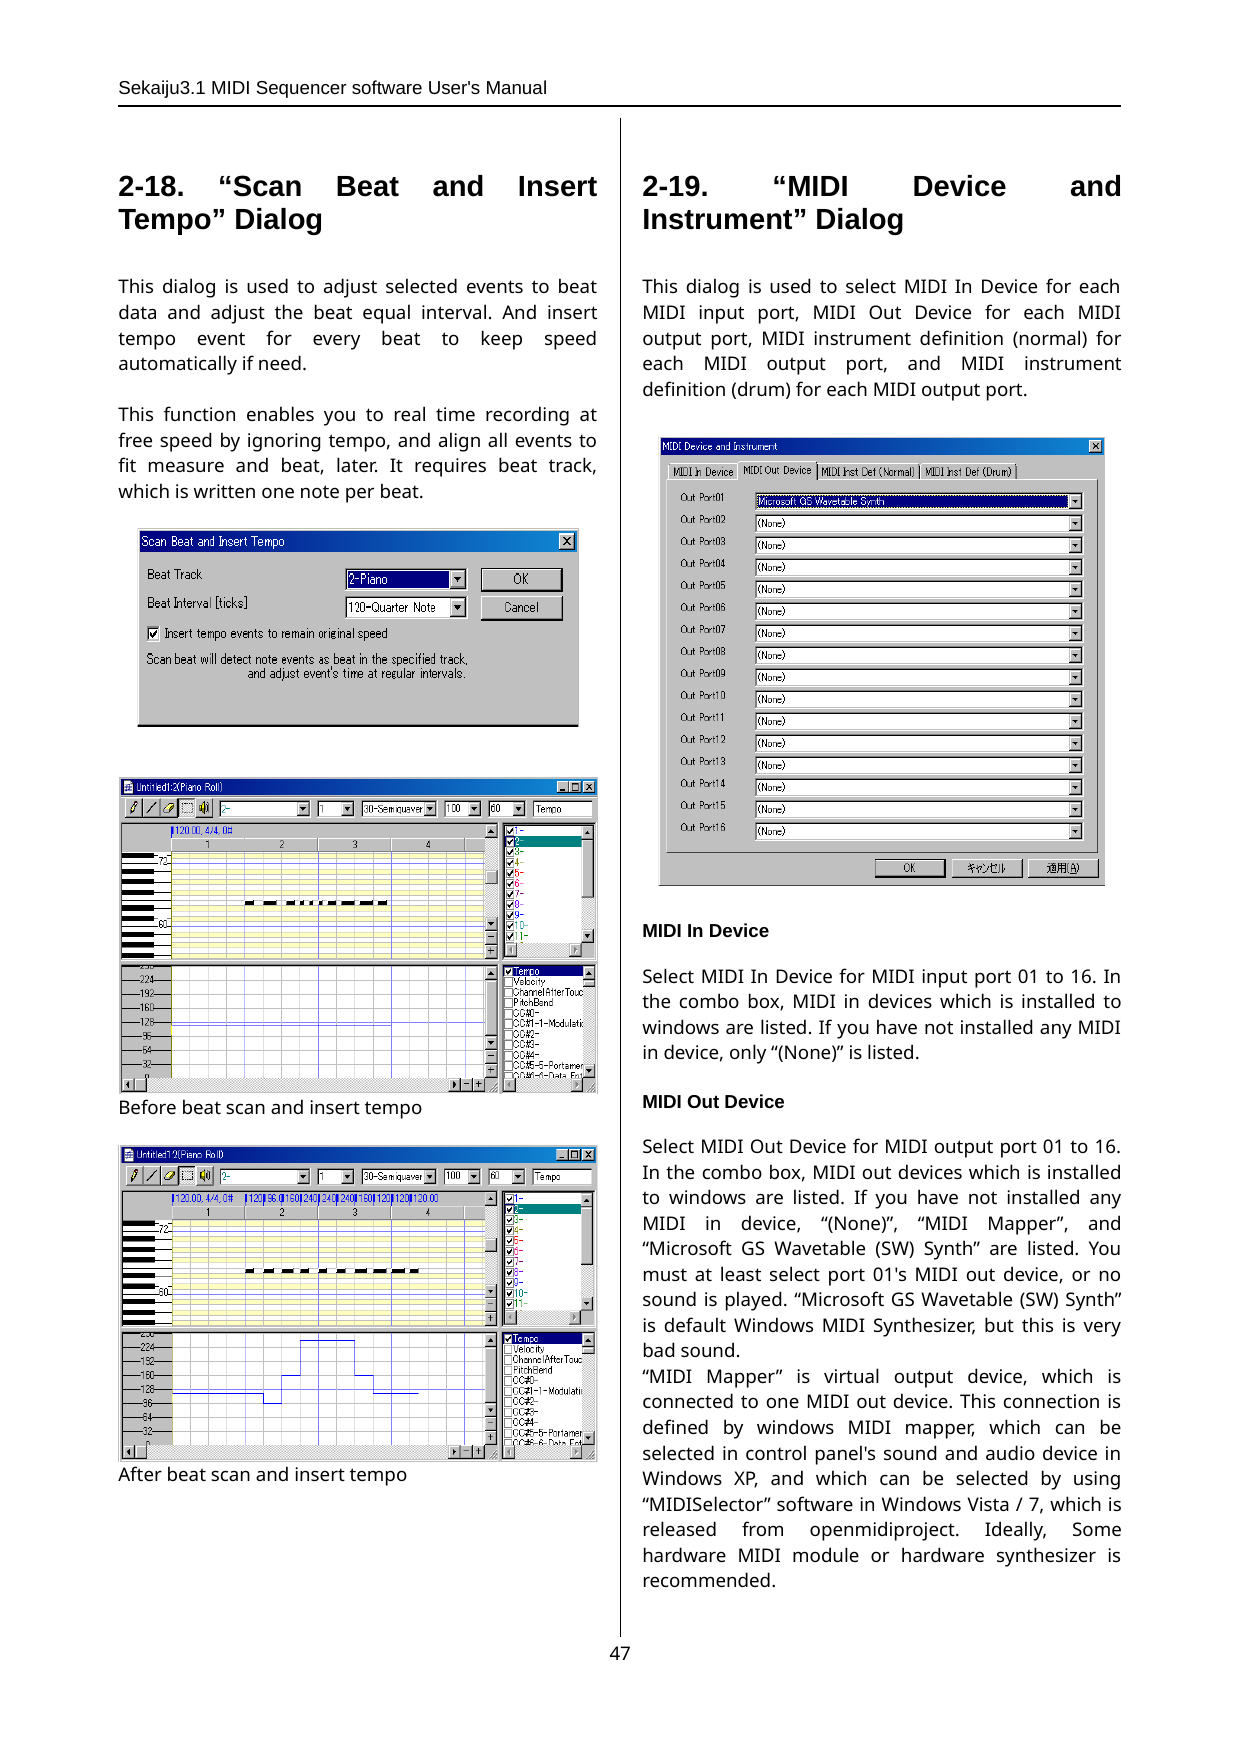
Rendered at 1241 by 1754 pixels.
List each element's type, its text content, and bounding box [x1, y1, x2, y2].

text Select MIDI Out Device for MIDI output port 01 to 16. In the combo box, MIDI out devices which is installed to windows are listed. If you have not installed any MIDI in device, “(None)”, “MIDI Mapper”, and “Microsoft GS Wavetable (SW) Synth” are listed. You must at least select port 01's MIDI out device, or no sound is played. “Microsoft GS Wavetable (SW) Synth” is default Windows MIDI Synthesizer, but this is very bad sound. [642, 1134, 1122, 1363]
text This dialog is used to select MIDI In Device for each MIDI input port, MIDI Out Device for each MIDI output port, MIDI instrument definition (normal) for each MIDI output port, and MIDI instrument definition (drum) for each MIDI output port. [642, 274, 1122, 401]
text MIDI Out Device [642, 1091, 1122, 1112]
text Select MIDI In Device for MIDI input port 01 to 16. In the combo box, MIDI in devices which is installed to windows are listed. If you have not installed any MIDI in device, only “(None)” is listed. [642, 963, 1122, 1065]
picture [137, 528, 579, 727]
subtitle 2-19. “MIDI Device and Instrument” Dialog [642, 169, 1122, 236]
text After beat scan and insert tempo [118, 1462, 598, 1487]
text MIDI In Device [642, 920, 1122, 941]
picture [658, 436, 1105, 886]
text “MIDI Mapper” is virtual output device, which is connected to one MIDI out device. This connection is defined by windows MIDI mapper, which can be selected in control panel's sound and audio device in Windows XP, and which can be selected by using “MIDISelector” software in Windows Vista / 7, which is released from openmidiproject. Ideally, Some hardware MIDI module or hardware synthesizer is recommended. [642, 1363, 1122, 1593]
subtitle 2-18. “Scan Beat and Insert Tempo” Dialog [118, 169, 598, 236]
text This dialog is used to adjust selected events to beat data and adjust the beat equal interval. And insert tempo event for every beat to keep speed automatically if need. [118, 274, 598, 376]
text This function enables you to real time recording at free speed by ignoring tempo, and align all events to fit measure and beat, later. It requires beat track, which is written one note per beat. [118, 401, 598, 503]
text Before beat scan and insert tempo [118, 1094, 598, 1119]
